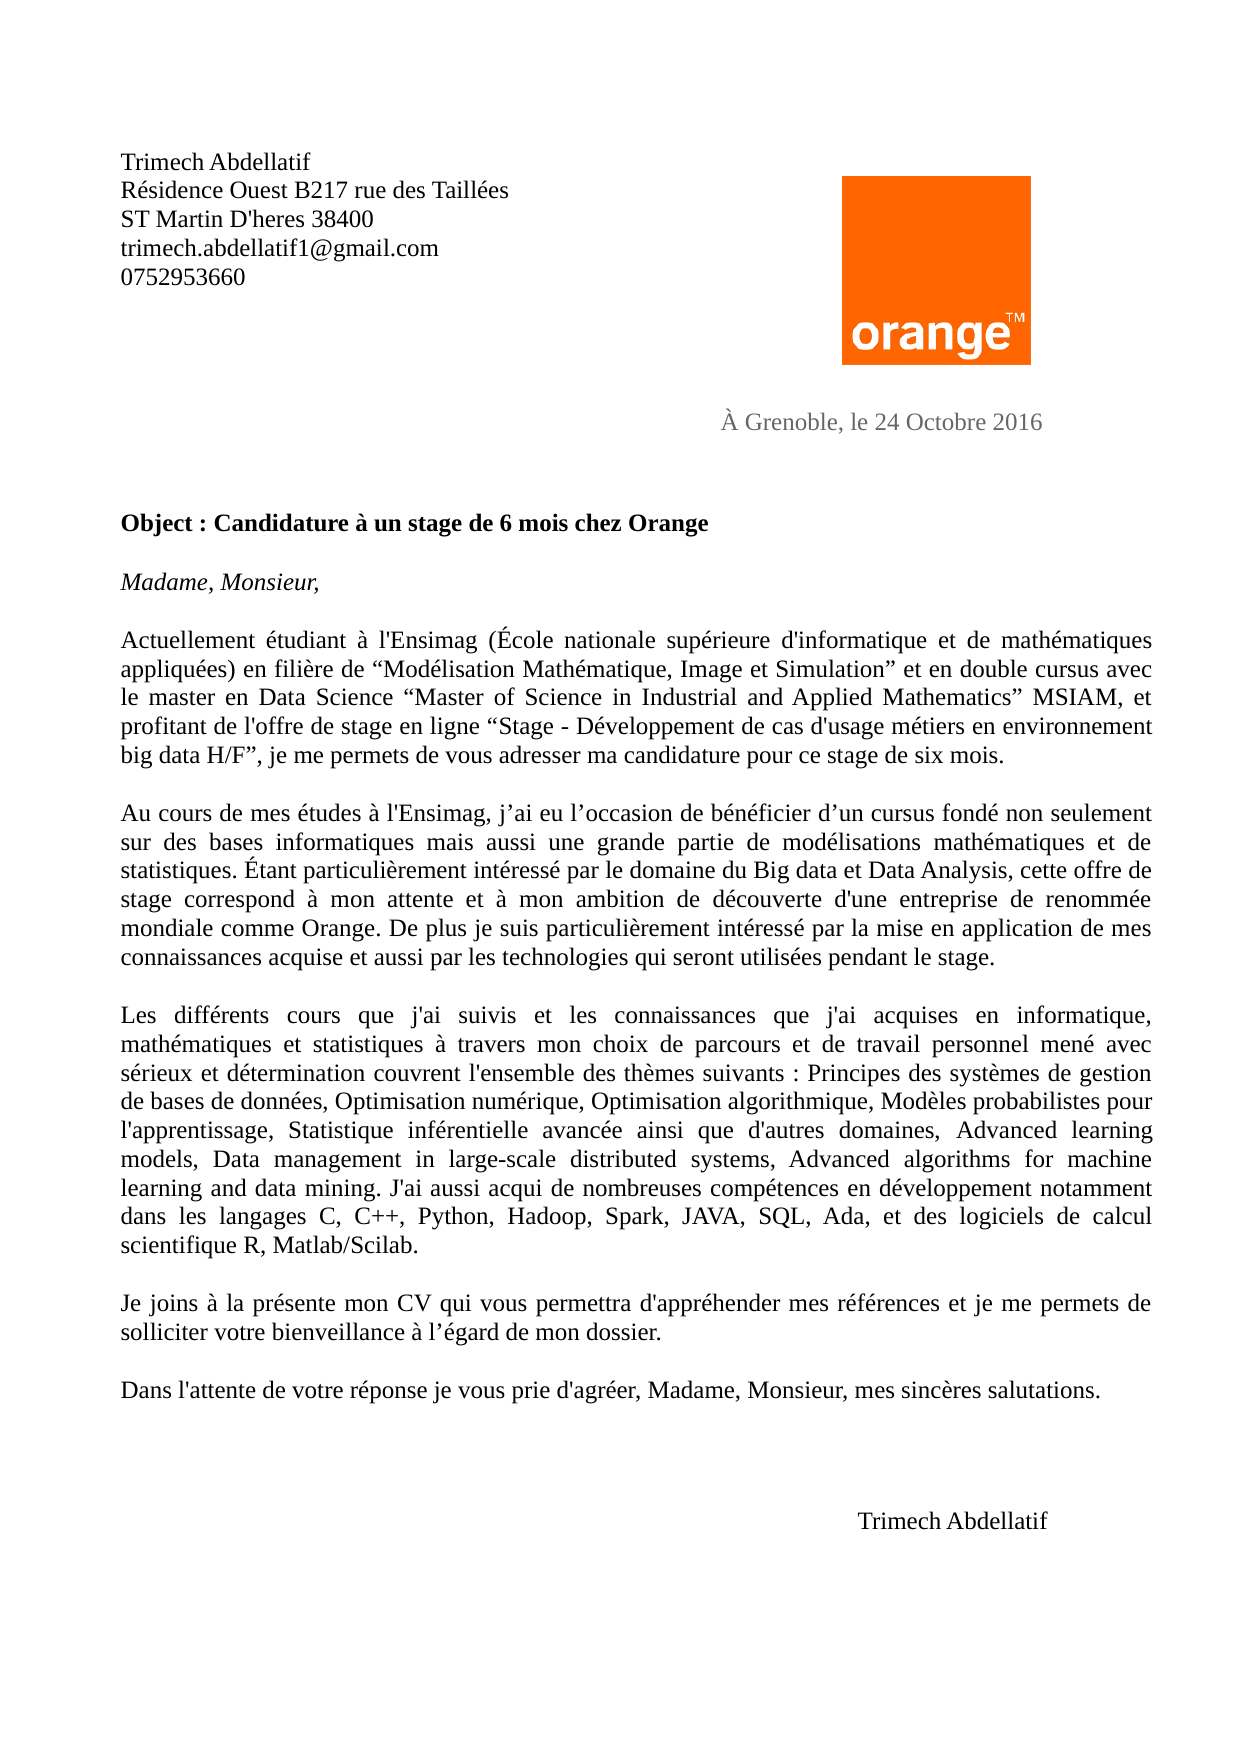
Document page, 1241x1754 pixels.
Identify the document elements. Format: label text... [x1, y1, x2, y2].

picture [842, 176, 1031, 365]
table_header [720, 147, 1153, 291]
table_cell À Grenoble, le 24 Octobre 2016 [720, 291, 1153, 465]
table_cell Trimech Abdellatif [120, 1506, 1153, 1564]
table_cell Object : Candidature à un stage de 6 mois chez Orange Madame, Monsieur, Actuellement étudiant à l'Ensimag (École nationale supérieure d'informatique et de mathématiques appliquées) en filière de “Modélisation Mathématique, Image et Simulation” et en double cursus avec le master en Data Science “Master of Science in Industrial and Applied Mathematics” MSIAM, et profitant de l'offre de stage en ligne “Stage - Développement de cas d'usage métiers en environnement big data H/F”, je me permets de vous adresser ma candidature pour ce stage de six mois. Au cours de mes études à l'Ensimag, j’ai eu l’occasion de bénéficier d’un cursus fondé non seulement sur des bases informatiques mais aussi une grande partie de modélisations mathématiques et de statistiques. Étant particulièrement intéressé par le domaine du Big data et Data Analysis, cette offre de stage correspond à mon attente et à mon ambition de découverte d'une entreprise de renommée mondiale comme Orange. De plus je suis particulièrement intéressé par la mise en application de mes connaissances acquise et aussi par les technologies qui seront utilisées pendant le stage. Les différents cours que j'ai suivis et les connaissances que j'ai acquises en informatique, mathématiques et statistiques à travers mon choix de parcours et de travail personnel mené avec sérieux et détermination couvrent l'ensemble des thèmes suivants : Principes des systèmes de gestion de bases de données, Optimisation numérique, Optimisation algorithmique, Modèles probabilistes pour l'apprentissage, Statistique inférentielle avancée ainsi que d'autres domaines, Advanced learning models, Data management in large-scale distributed systems, Advanced algorithms for machine learning and data mining. J'ai aussi acqui de nombreuses compétences en développement notamment dans les langages C, C++, Python, Hadoop, Spark, JAVA, SQL, Ada, et des logiciels de calcul scientifique R, Matlab/Scilab. Je joins à la présente mon CV qui vous permettra d'appréhender mes références et je me permets de solliciter votre bienveillance à l’égard de mon dossier. Dans l'attente de votre réponse je vous prie d'agréer, Madame, Monsieur, mes sincères salutations. [120, 465, 1153, 1506]
table_header Trimech Abdellatif Résidence Ouest B217 rue des Taillées ST Martin D'heres 38400 trimech.abdellatif1@gmail.com 0752953660 [120, 147, 720, 291]
table_cell [120, 291, 720, 465]
